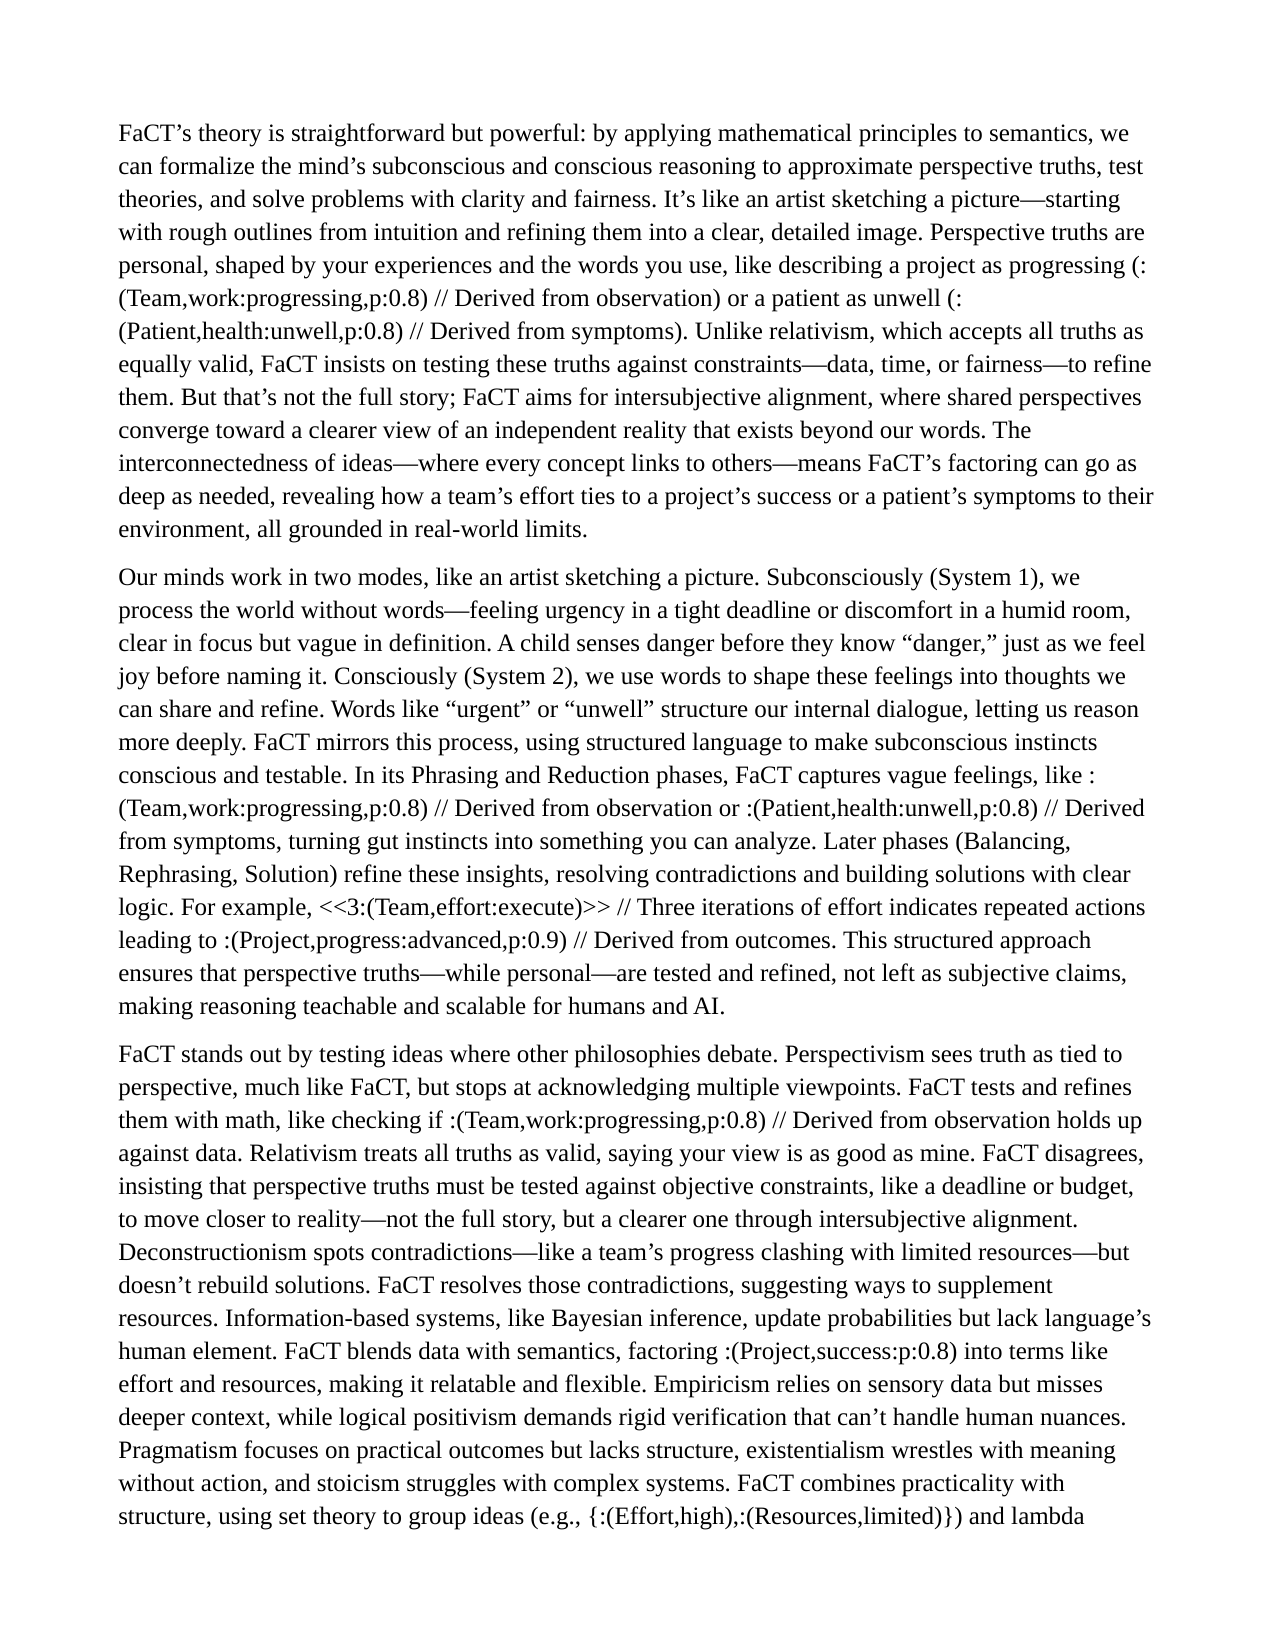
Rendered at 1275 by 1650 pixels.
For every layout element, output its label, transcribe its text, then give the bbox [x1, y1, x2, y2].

text FaCT’s theory is straightforward but powerful: by applying mathematical principles to semantics, we can formalize the mind’s subconscious and conscious reasoning to approximate perspective truths, test theories, and solve problems with clarity and fairness. It’s like an artist sketching a picture—starting with rough outlines from intuition and refining them into a clear, detailed image. Perspective truths are personal, shaped by your experiences and the words you use, like describing a project as progressing (:(Team,work:progressing,p:0.8) // Derived from observation) or a patient as unwell (:(Patient,health:unwell,p:0.8) // Derived from symptoms). Unlike relativism, which accepts all truths as equally valid, FaCT insists on testing these truths against constraints—data, time, or fairness—to refine them. But that’s not the full story; FaCT aims for intersubjective alignment, where shared perspectives converge toward a clearer view of an independent reality that exists beyond our words. The interconnectedness of ideas—where every concept links to others—means FaCT’s factoring can go as deep as needed, revealing how a team’s effort ties to a project’s success or a patient’s symptoms to their environment, all grounded in real-world limits. [118, 118, 1157, 543]
text Our minds work in two modes, like an artist sketching a picture. Subconsciously (System 1), we process the world without words—feeling urgency in a tight deadline or discomfort in a humid room, clear in focus but vague in definition. A child senses danger before they know “danger,” just as we feel joy before naming it. Consciously (System 2), we use words to shape these feelings into thoughts we can share and refine. Words like “urgent” or “unwell” structure our internal dialogue, letting us reason more deeply. FaCT mirrors this process, using structured language to make subconscious instincts conscious and testable. In its Phrasing and Reduction phases, FaCT captures vague feelings, like :(Team,work:progressing,p:0.8) // Derived from observation or :(Patient,health:unwell,p:0.8) // Derived from symptoms, turning gut instincts into something you can analyze. Later phases (Balancing, Rephrasing, Solution) refine these insights, resolving contradictions and building solutions with clear logic. For example, <<3:(Team,effort:execute)>> // Three iterations of effort indicates repeated actions leading to :(Project,progress:advanced,p:0.9) // Derived from outcomes. This structured approach ensures that perspective truths—while personal—are tested and refined, not left as subjective claims, making reasoning teachable and scalable for humans and AI. [118, 562, 1157, 1020]
text FaCT stands out by testing ideas where other philosophies debate. Perspectivism sees truth as tied to perspective, much like FaCT, but stops at acknowledging multiple viewpoints. FaCT tests and refines them with math, like checking if :(Team,work:progressing,p:0.8) // Derived from observation holds up against data. Relativism treats all truths as valid, saying your view is as good as mine. FaCT disagrees, insisting that perspective truths must be tested against objective constraints, like a deadline or budget, to move closer to reality—not the full story, but a clearer one through intersubjective alignment. Deconstructionism spots contradictions—like a team’s progress clashing with limited resources—but doesn’t rebuild solutions. FaCT resolves those contradictions, suggesting ways to supplement resources. Information-based systems, like Bayesian inference, update probabilities but lack language’s human element. FaCT blends data with semantics, factoring :(Project,success:p:0.8) into terms like effort and resources, making it relatable and flexible. Empiricism relies on sensory data but misses deeper context, while logical positivism demands rigid verification that can’t handle human nuances. Pragmatism focuses on practical outcomes but lacks structure, existentialism wrestles with meaning without action, and stoicism struggles with complex systems. FaCT combines practicality with structure, using set theory to group ideas (e.g., {:(Effort,high),:(Resources,limited)}) and lambda [118, 1039, 1157, 1530]
